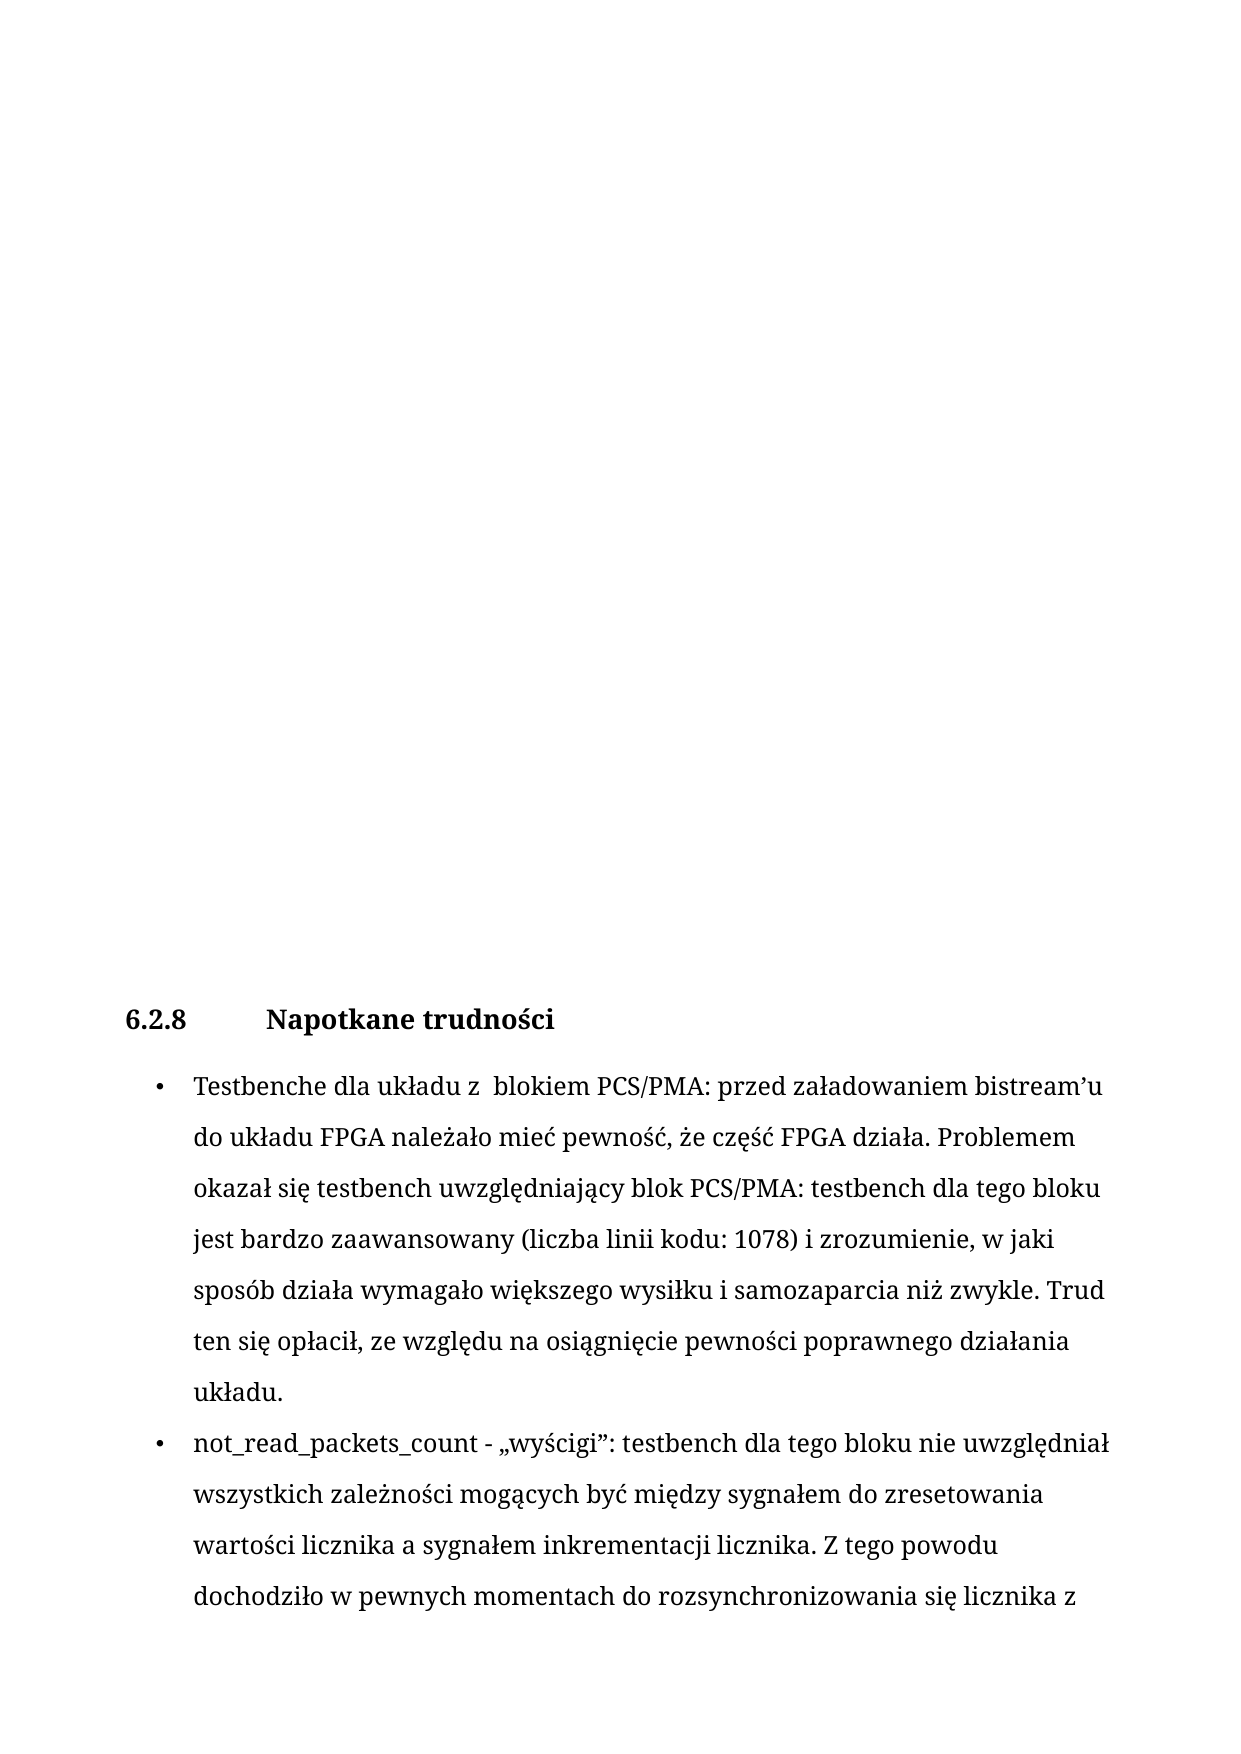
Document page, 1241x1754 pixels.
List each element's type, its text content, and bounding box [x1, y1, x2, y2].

list not_read_packets_count - „wyścigi”: testbench dla tego bloku nie uwzględniał wszystkich zależności mogących być między sygnałem do zresetowania wartości licznika a sygnałem inkrementacji licznika. Z tego powodu dochodziło w pewnych momentach do rozsynchronizowania się licznika z [156, 1426, 1122, 1613]
subtitle Napotkane trudności [118, 1000, 1122, 1037]
list Testbenche dla układu z blokiem PCS/PMA: przed załadowaniem bistream’u do układu FPGA należało mieć pewność, że część FPGA działa. Problemem okazał się testbench uwzględniający blok PCS/PMA: testbench dla tego bloku jest bardzo zaawansowany (liczba linii kodu: 1078) i zrozumienie, w jaki sposób działa wymagało większego wysiłku i samozaparcia niż zwykle. Trud ten się opłacił, ze względu na osiągnięcie pewności poprawnego działania układu. [156, 1068, 1122, 1408]
